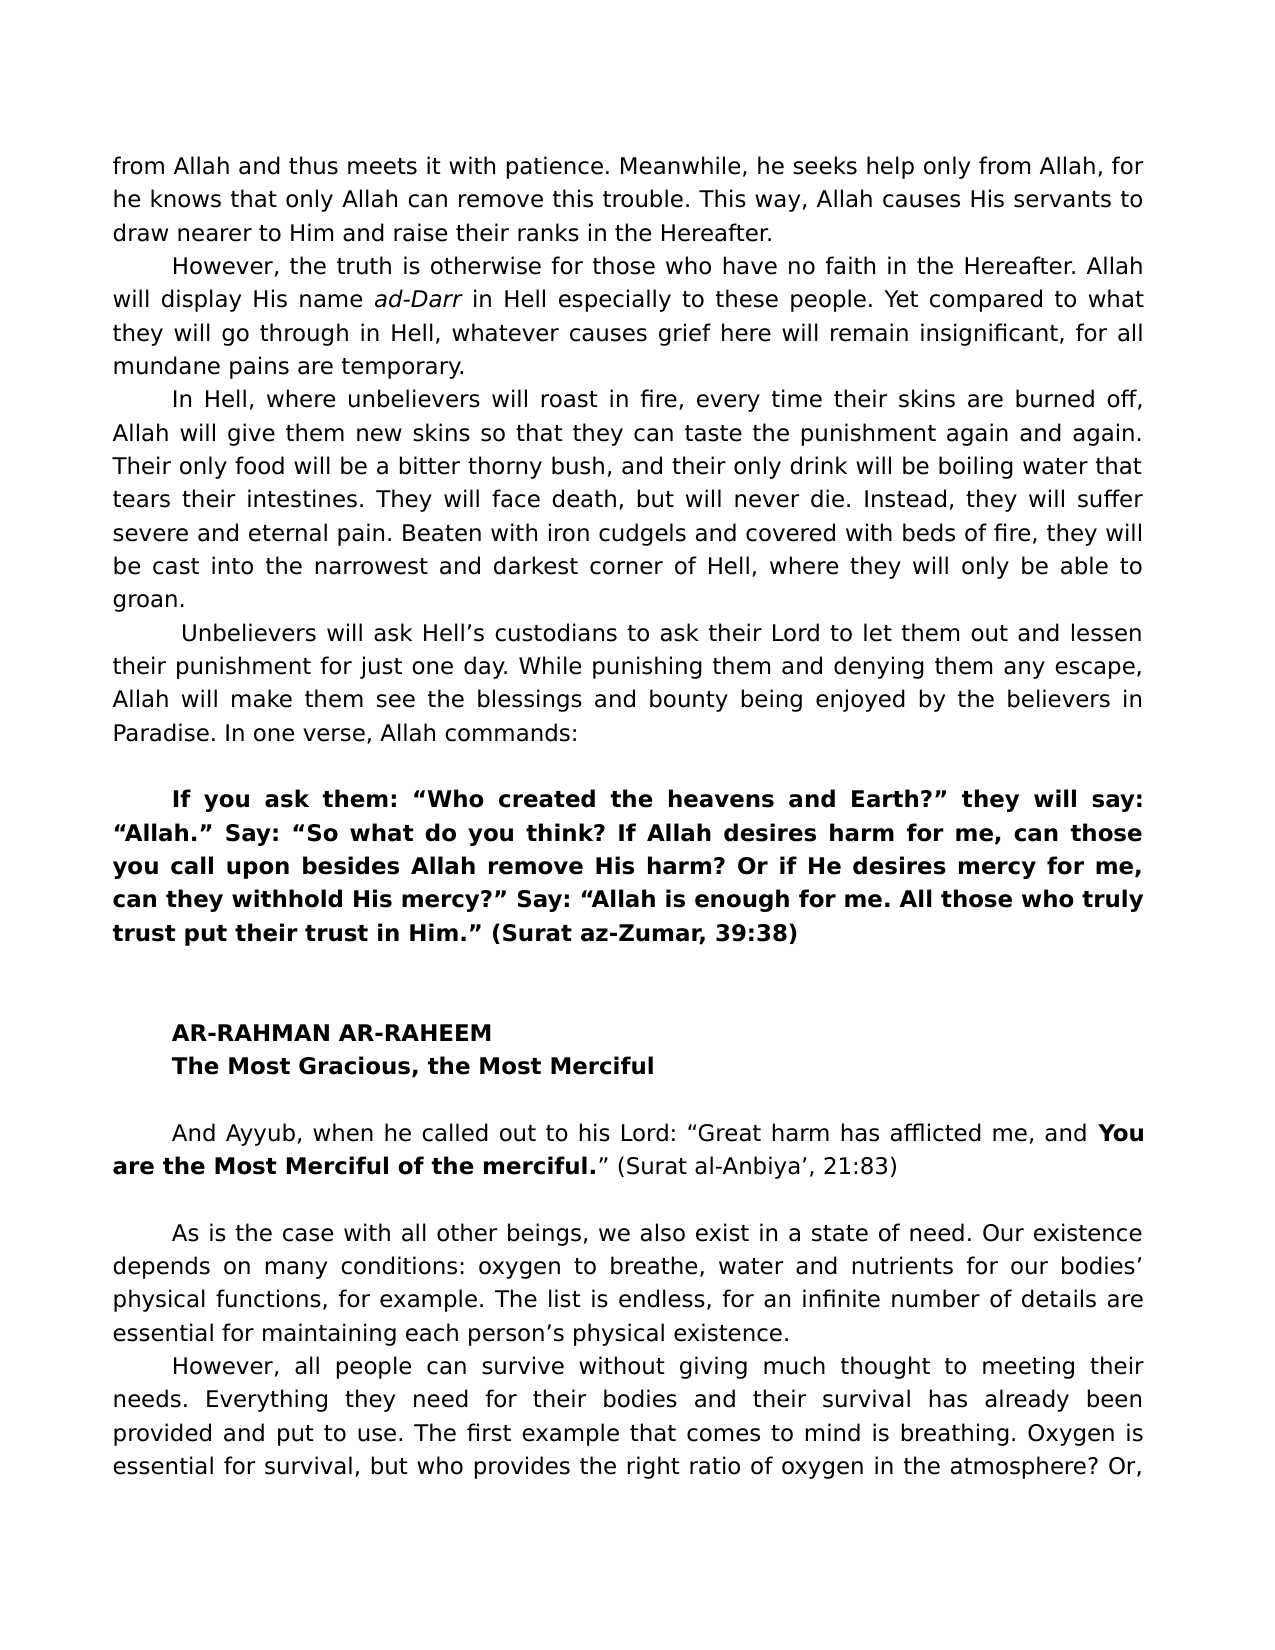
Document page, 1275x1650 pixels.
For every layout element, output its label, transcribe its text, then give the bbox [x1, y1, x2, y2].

text If you ask them: “Who created the heavens and Earth?” they will say: “Allah.” Say: “So what do you think? If Allah desires harm for me, can those you call upon besides Allah remove His harm? Or if He desires mercy for me, can they withhold His mercy?” Say: “Allah is enough for me. All those who truly trust put their trust in Him.” (Surat az-Zumar, 39:38) [112, 781, 1145, 948]
text And Ayyub, when he called out to his Lord: “Great harm has afflicted me, and You are the Most Merciful of the merciful.” (Surat al-Anbiya’, 21:83) [112, 1114, 1145, 1181]
text In Hell, where unbelievers will roast in fire, every time their skins are burned off, Allah will give them new skins so that they can taste the punishment again and again. Their only food will be a bitter thorny bush, and their only drink will be boiling water that tears their intestines. They will face death, but will never die. Instead, they will suffer severe and eternal pain. Beaten with iron cudgels and covered with beds of fire, they will be cast into the narrowest and darkest corner of Hell, where they will only be able to groan. [112, 381, 1145, 614]
text However, the truth is otherwise for those who have no faith in the Hereafter. Allah will display His name ad-Darr in Hell especially to these people. Yet compared to what they will go through in Hell, whatever causes grief here will remain insignificant, for all mundane pains are temporary. [112, 248, 1145, 381]
text AR-RAHMAN AR-RAHEEM [112, 1014, 1145, 1048]
text As is the case with all other beings, we also exist in a state of need. Our existence depends on many conditions: oxygen to breathe, water and nutrients for our bodies’ physical functions, for example. The list is endless, for an infinite number of details are essential for maintaining each person’s physical existence. [112, 1214, 1145, 1348]
text Unbelievers will ask Hell’s custodians to ask their Lord to let them out and lessen their punishment for just one day. While punishing them and denying them any escape, Allah will make them see the blessings and bounty being enjoyed by the believers in Paradise. In one verse, Allah commands: [112, 614, 1145, 748]
text However, all people can survive without giving much thought to meeting their needs. Everything they need for their bodies and their survival has already been provided and put to use. The first example that comes to mind is breathing. Oxygen is essential for survival, but who provides the right ratio of oxygen in the atmosphere? Or, [112, 1348, 1145, 1481]
text from Allah and thus meets it with patience. Meanwhile, he seeks help only from Allah, for he knows that only Allah can remove this trouble. This way, Allah causes His servants to draw nearer to Him and raise their ranks in the Hereafter. [112, 148, 1145, 248]
text The Most Gracious, the Most Merciful [112, 1048, 1145, 1081]
